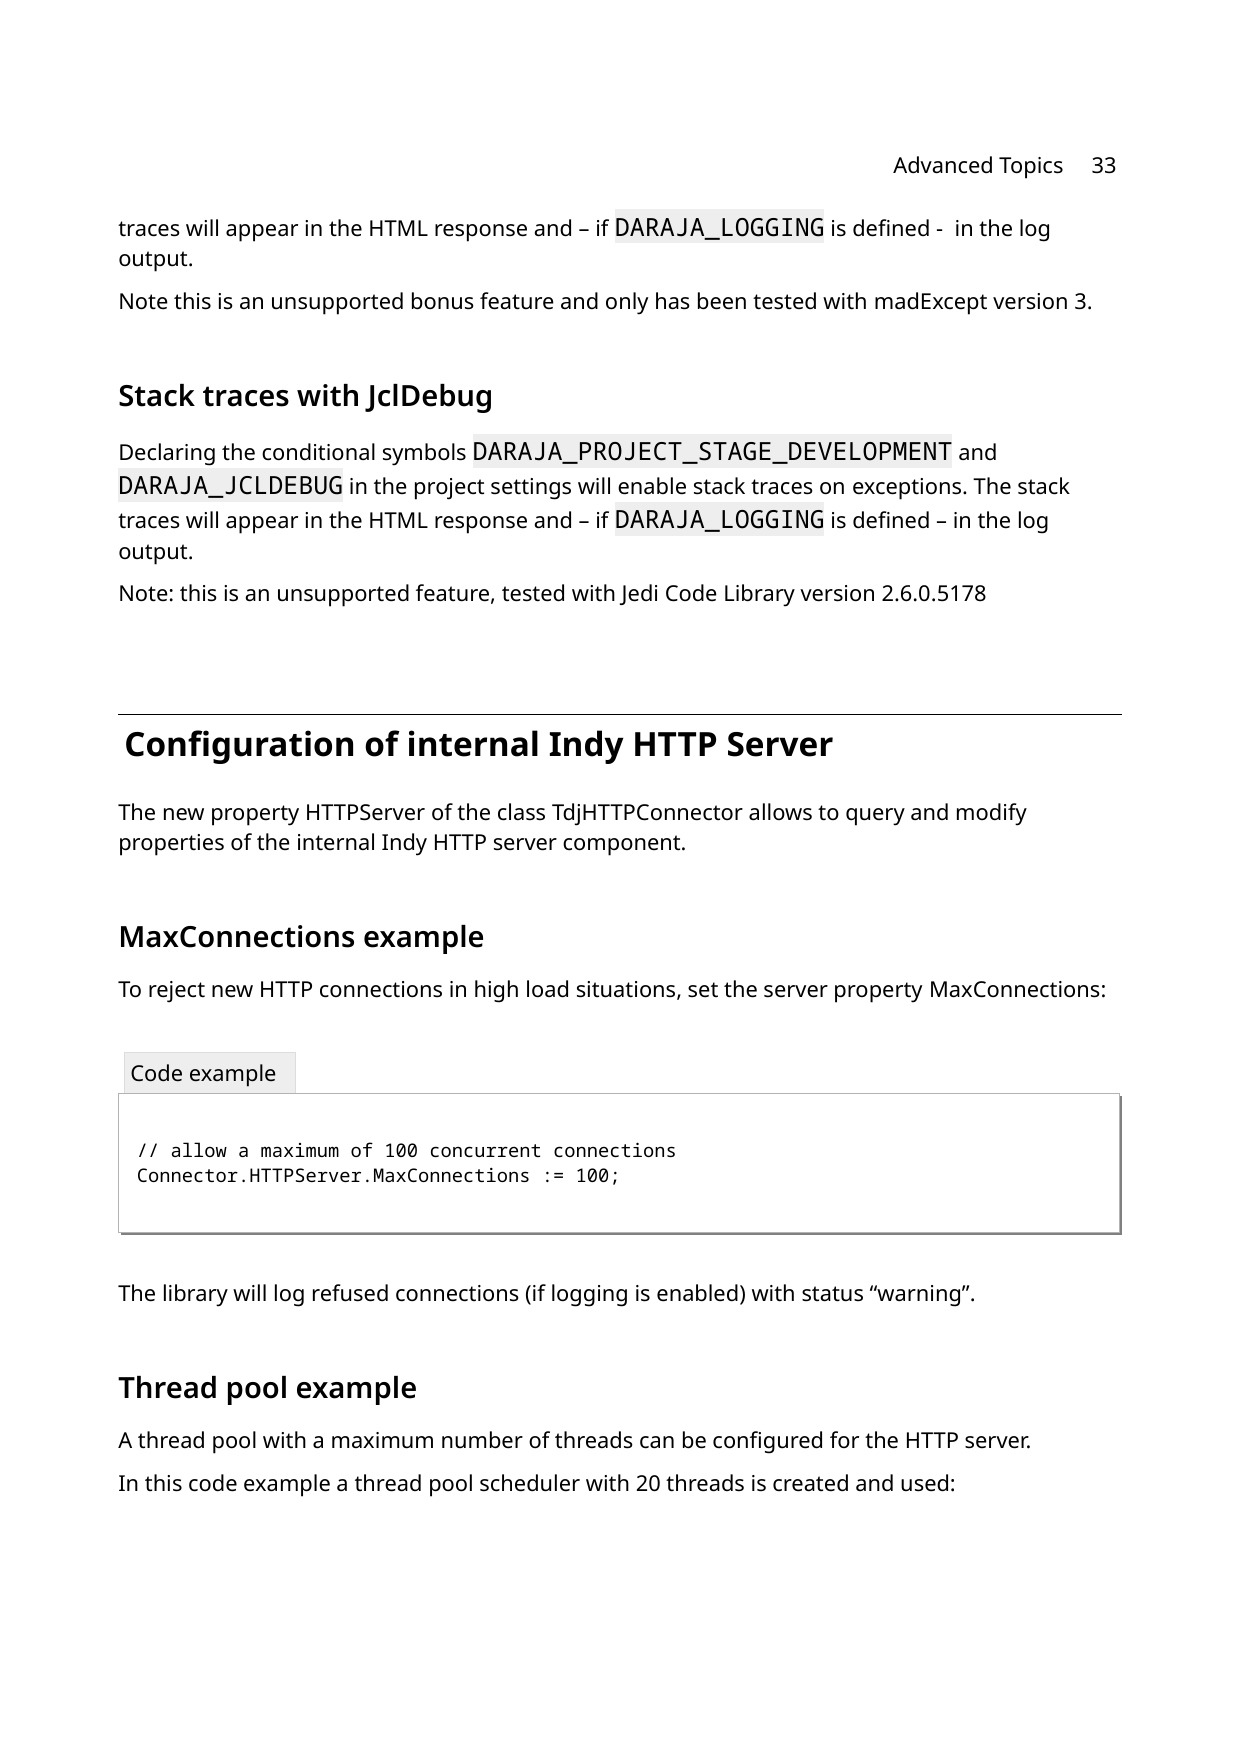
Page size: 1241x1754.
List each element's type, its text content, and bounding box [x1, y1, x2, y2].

text In this code example a thread pool scheduler with 20 threads is created and used: [118, 1468, 1122, 1498]
subtitle Stack traces with JclDebug [118, 376, 1122, 415]
text Declaring the conditional symbols DARAJA_PROJECT_STAGE_DEVELOPMENT and DARAJA_JCLDEBUG in the project settings will enable stack traces on exceptions. The stack traces will appear in the HTML response and – if DARAJA_LOGGING is defined – in the log output. [118, 434, 1122, 566]
text The library will log refused connections (if logging is enabled) with status “warning”. [118, 1277, 1122, 1307]
text A thread pool with a maximum number of threads can be configured for the HTTP server. [118, 1426, 1122, 1455]
text traces will appear in the HTML response and – if DARAJA_LOGGING is defined - in the log output. [118, 209, 1122, 273]
subtitle MaxConnections example [118, 916, 1122, 956]
text To reject new HTTP connections in high load situations, set the server property MaxConnections: [118, 974, 1122, 1004]
text // allow a maximum of 100 concurrent connections [119, 1119, 1119, 1144]
text Connector.HTTPServer.MaxConnections := 100; [119, 1144, 1119, 1232]
subtitle Configuration of internal Indy HTTP Server [118, 715, 1122, 772]
text Note: this is an unsupported feature, tested with Jedi Code Library version 2.6.0.5178 [118, 578, 1122, 608]
text Code example [125, 1053, 295, 1093]
text Note this is an unsupported bonus feature and only has been tested with madExcept version 3. [118, 286, 1122, 315]
subtitle Thread pool example [118, 1367, 1122, 1407]
text The new property HTTPServer of the class TdjHTTPConnector allows to query and modify properties of the internal Indy HTTP server component. [118, 797, 1122, 856]
